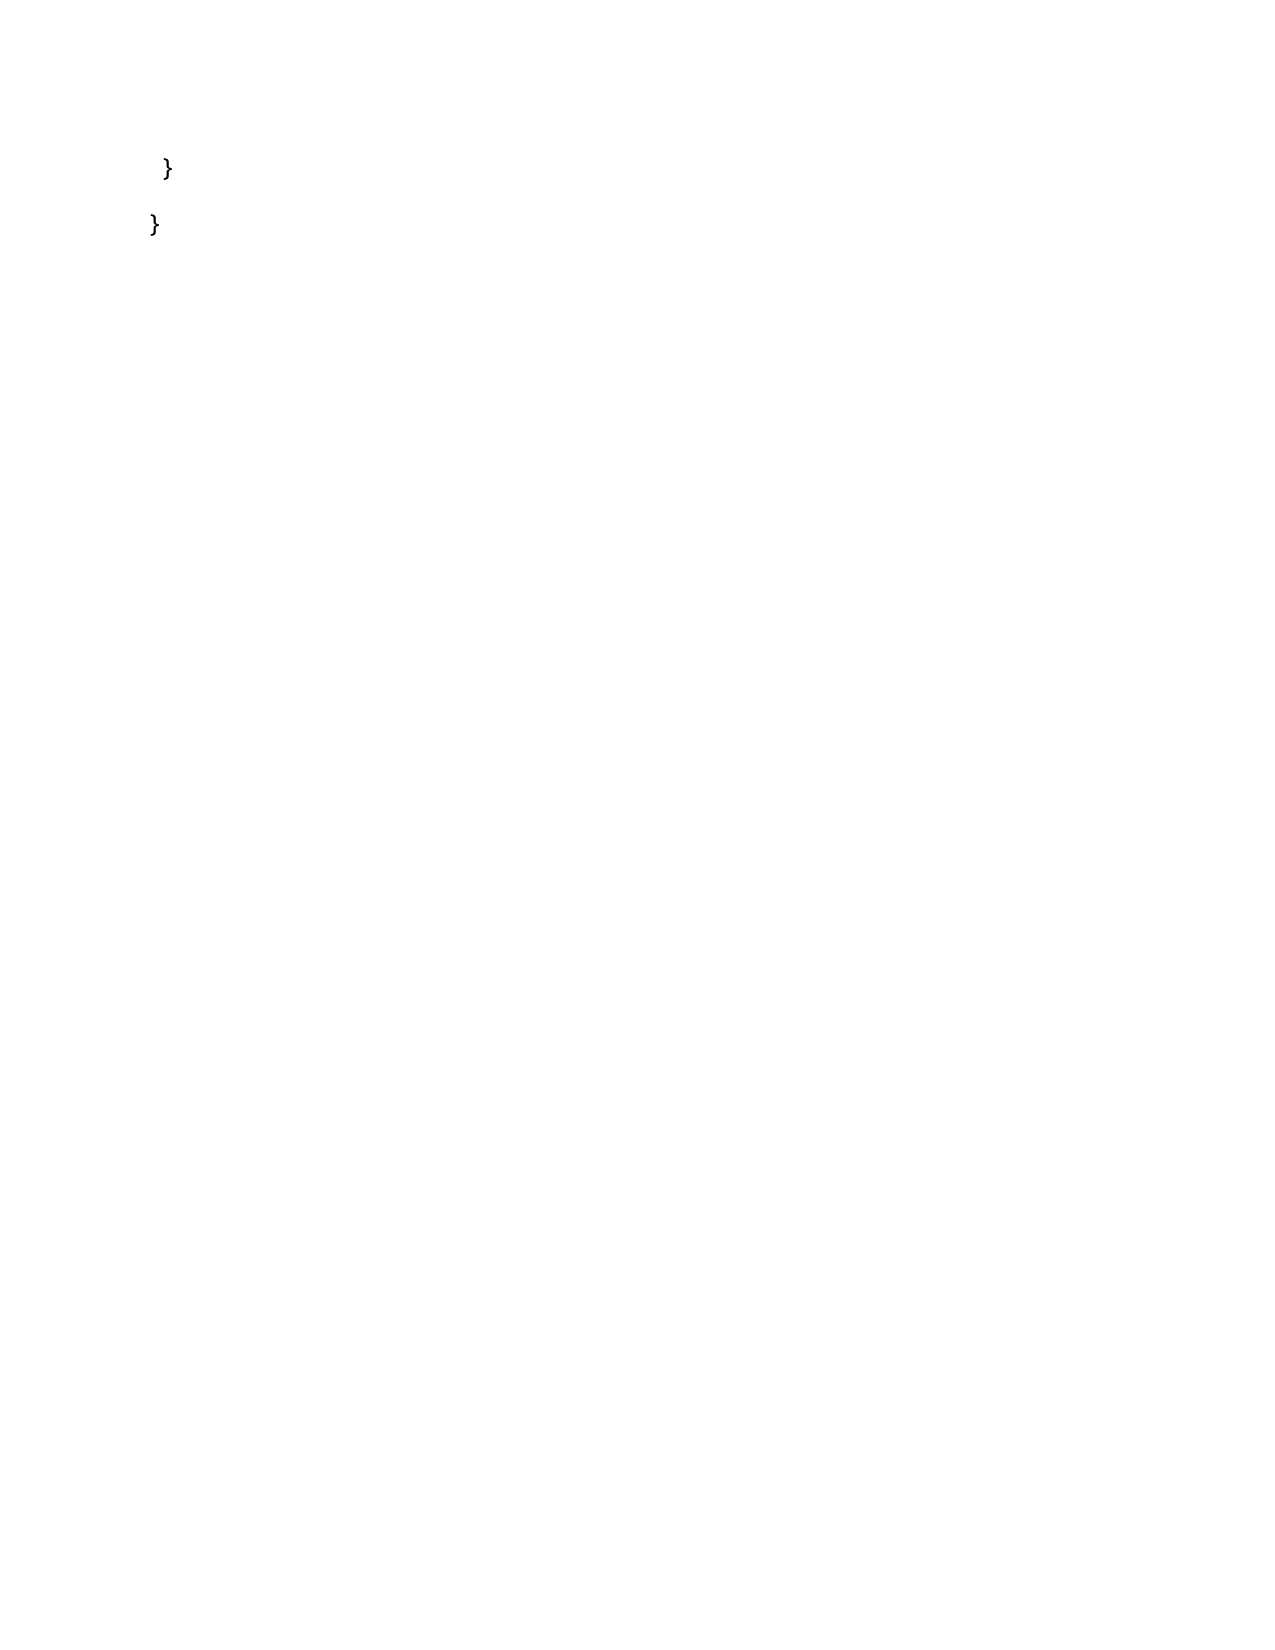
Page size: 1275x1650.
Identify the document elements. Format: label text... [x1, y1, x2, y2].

text } [150, 206, 1125, 240]
text } [150, 150, 1125, 184]
